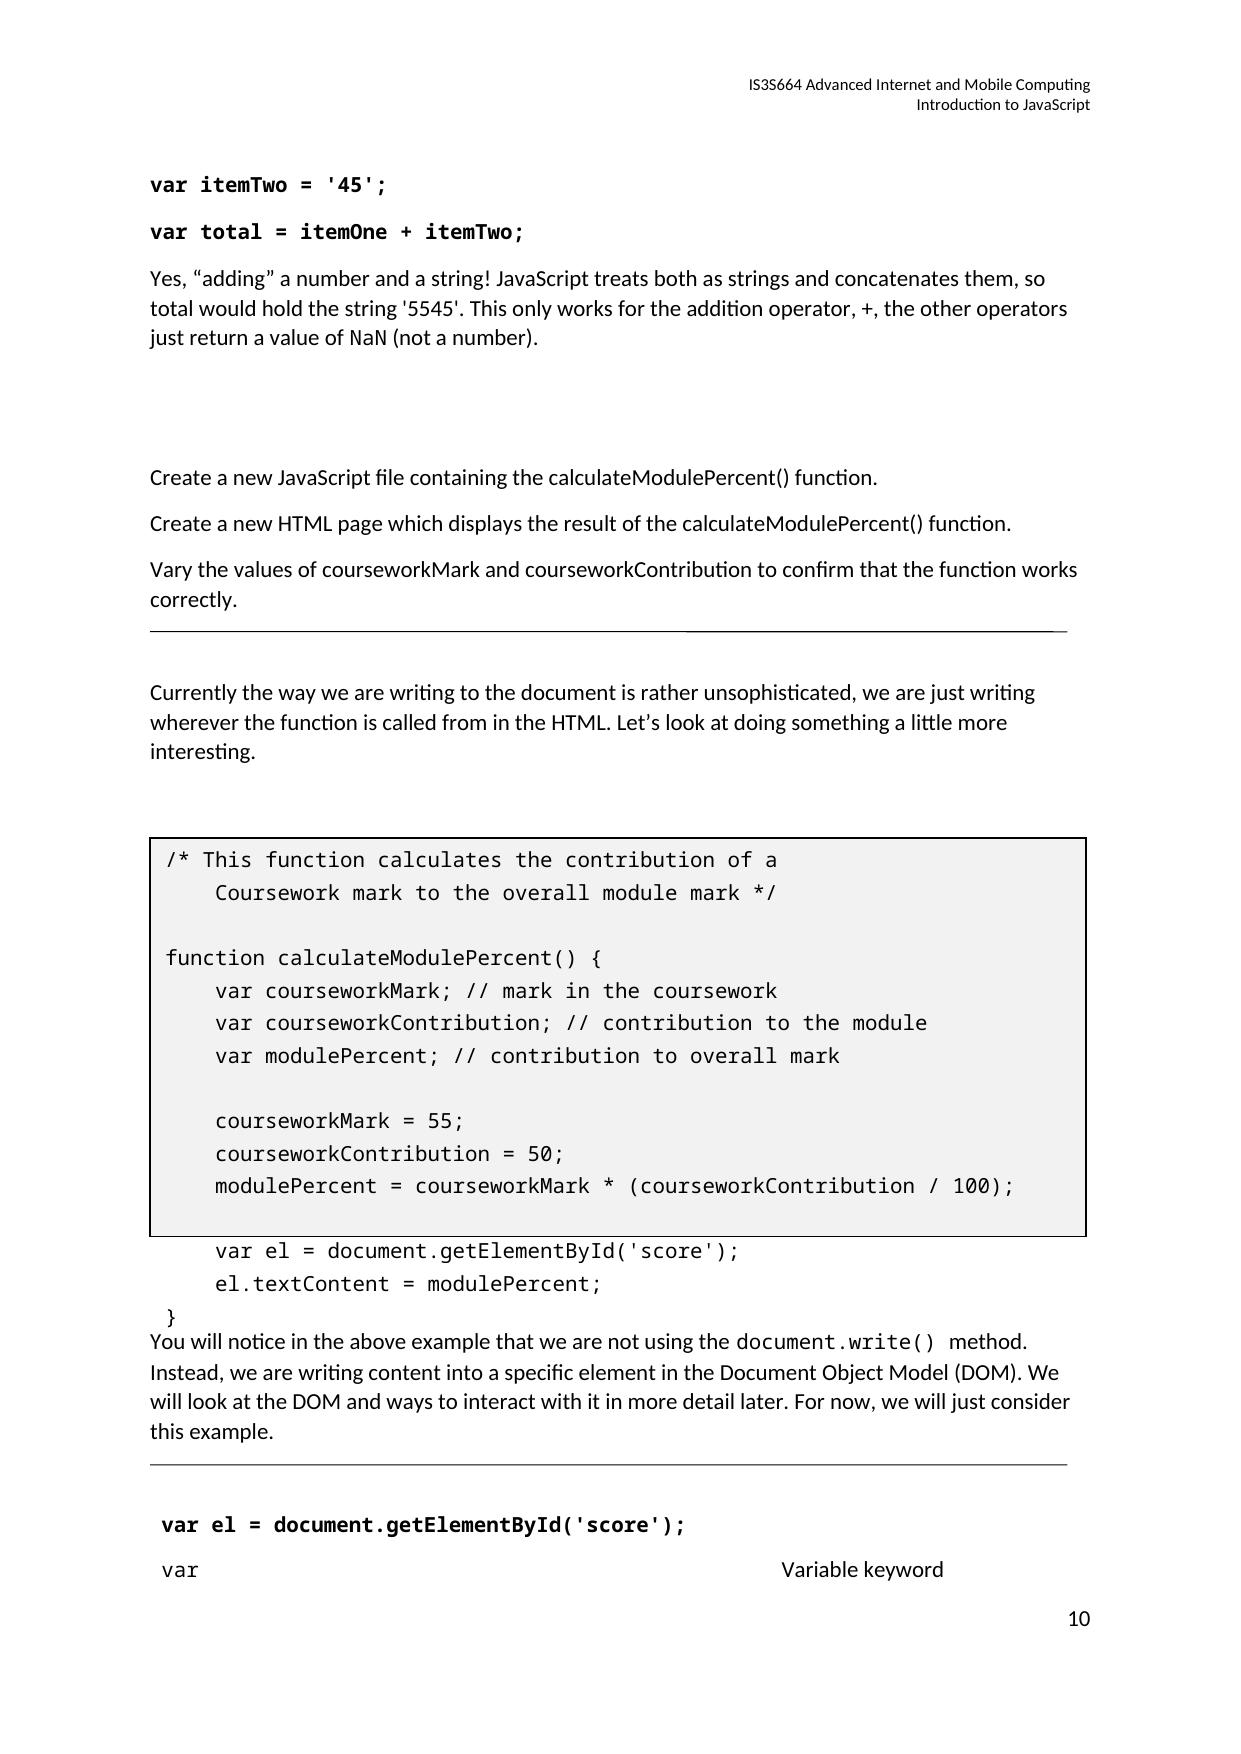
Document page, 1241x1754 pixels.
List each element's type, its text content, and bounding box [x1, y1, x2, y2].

text Activity [150, 416, 1090, 444]
text Vary the values of courseworkMark and courseworkContribution to confirm that the function works correctly. [150, 556, 1090, 613]
text Currently the way we are writing to the document is rather unsophisticated, we are just writing wherever the function is called from in the HTML. Let’s look at doing something a little more interesting. [150, 678, 1090, 765]
text var total = itemOne + itemTwo; [150, 217, 1090, 246]
table_cell var [150, 1555, 770, 1600]
table_header var el = document.getElementById('score'); [150, 1510, 770, 1555]
table_cell Variable keyword [770, 1555, 1089, 1600]
text var itemTwo = '45'; [150, 170, 1090, 199]
text Yes, “adding” a number and a string! JavaScript treats both as strings and concatenates them, so total would hold the string '5545'. This only works for the addition operator, +, the other operators just return a value of NaN (not a number). [150, 264, 1090, 352]
table_header [770, 1510, 1089, 1555]
text Create a new HTML page which displays the result of the calculateModulePercent() function. [150, 509, 1090, 537]
text You will notice in the above example that we are not using the document.write() method. Instead, we are writing content into a specific element in the Document Object Model (DOM). We will look at the DOM and ways to interact with it in more detail later. For now, we will just consider this example. [150, 876, 1090, 1445]
text Create a new JavaScript file containing the calculateModulePercent() function. [150, 463, 1090, 491]
